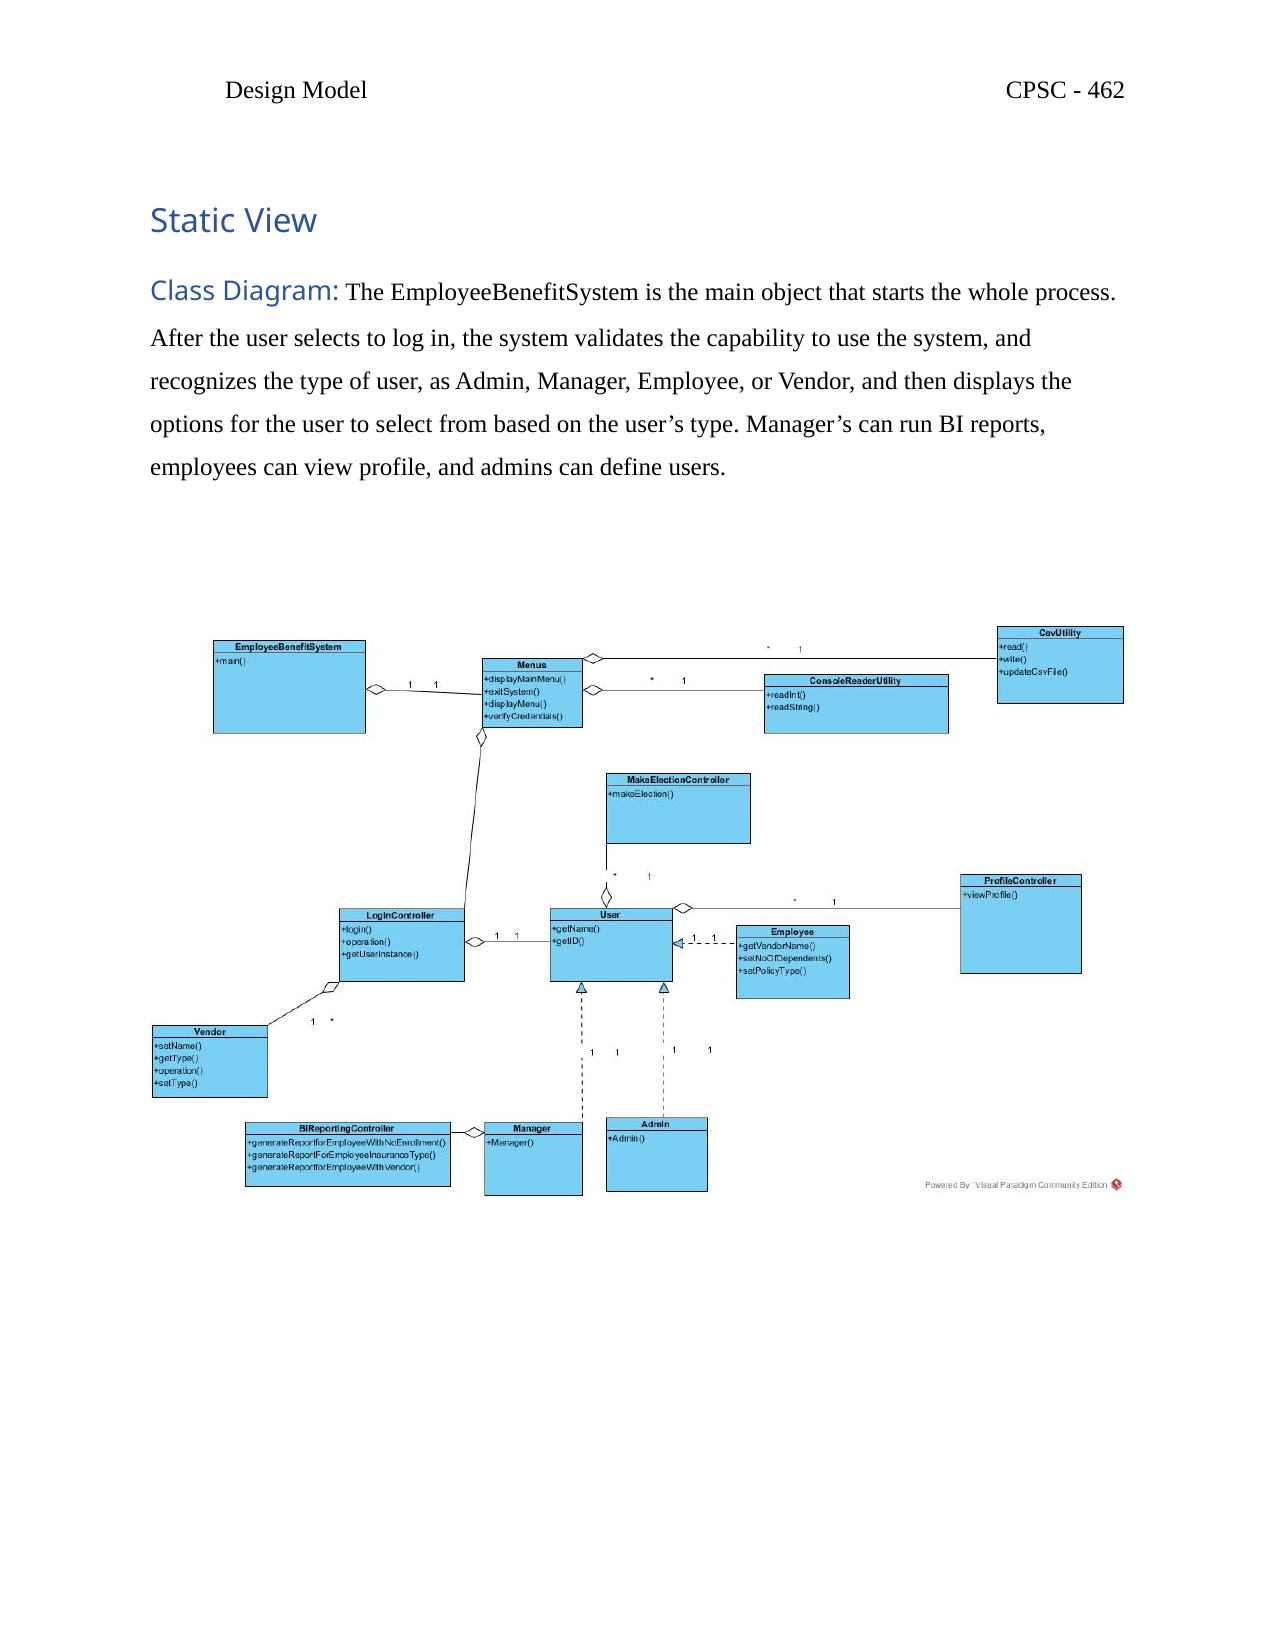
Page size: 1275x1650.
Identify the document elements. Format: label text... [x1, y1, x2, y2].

text Class Diagram: The EmployeeBenefitSystem is the main object that starts the whole process. After the user selects to log in, the system validates the capability to use the system, and recognizes the type of user, as Admin, Manager, Employee, or Vendor, and then displays the options for the user to select from based on the user’s type. Manager’s can run BI reports, employees can view profile, and admins can define users. [150, 271, 1125, 481]
subtitle Static View [150, 197, 1125, 243]
